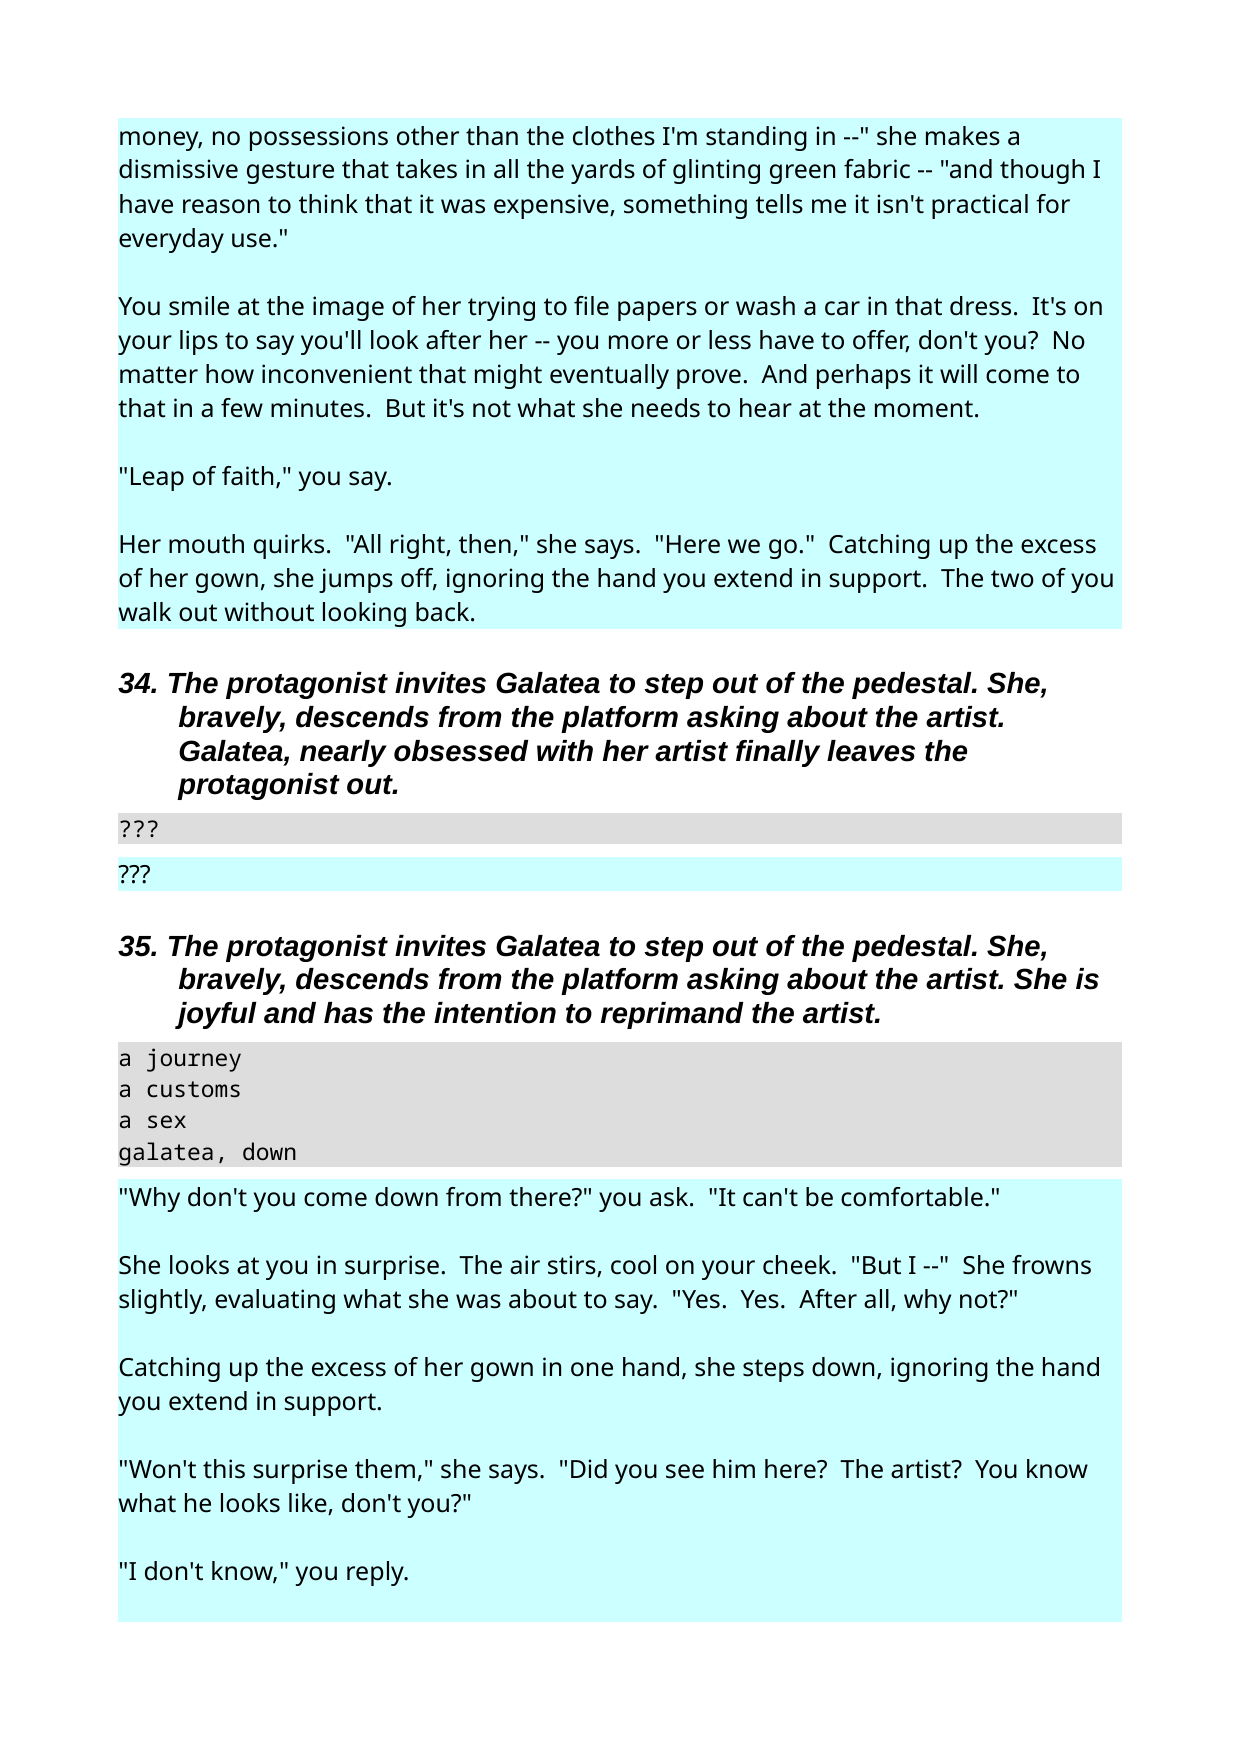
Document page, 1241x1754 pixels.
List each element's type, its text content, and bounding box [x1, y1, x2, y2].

text ??? [118, 857, 1122, 891]
text ??? [118, 813, 1122, 844]
text a journey a customs a sex galatea, down [118, 1042, 1122, 1167]
text money, no possessions other than the clothes I'm standing in --" she makes a dismissive gesture that takes in all the yards of glinting green fabric -- "and though I have reason to think that it was expensive, something tells me it isn't practical for everyday use." You smile at the image of her trying to file papers or wash a car in that dress. It's on your lips to say you'll look after her -- you more or less have to offer, don't you? No matter how inconvenient that might eventually prove. And perhaps it will come to that in a few minutes. But it's not what she needs to hear at the moment. "Leap of faith," you say. Her mouth quirks. "All right, then," she says. "Here we go." Catching up the excess of her gown, she jumps off, ignoring the hand you extend in support. The two of you walk out without looking back. [118, 118, 1122, 629]
subtitle 34. The protagonist invites Galatea to step out of the pedestal. She, bravely, descends from the platform asking about the artist. Galatea, nearly obsessed with her artist finally leaves the protagonist out. [118, 667, 1122, 801]
subtitle 35. The protagonist invites Galatea to step out of the pedestal. She, bravely, descends from the platform asking about the artist. She is joyful and has the intention to reprimand the artist. [118, 928, 1122, 1029]
text "Why don't you come down from there?" you ask. "It can't be comfortable." She looks at you in surprise. The air stirs, cool on your cheek. "But I --" She frowns slightly, evaluating what she was about to say. "Yes. Yes. After all, why not?" Catching up the excess of her gown in one hand, she steps down, ignoring the hand you extend in support. "Won't this surprise them," she says. "Did you see him here? The artist? You know what he looks like, don't you?" "I don't know," you reply. [118, 1179, 1122, 1622]
